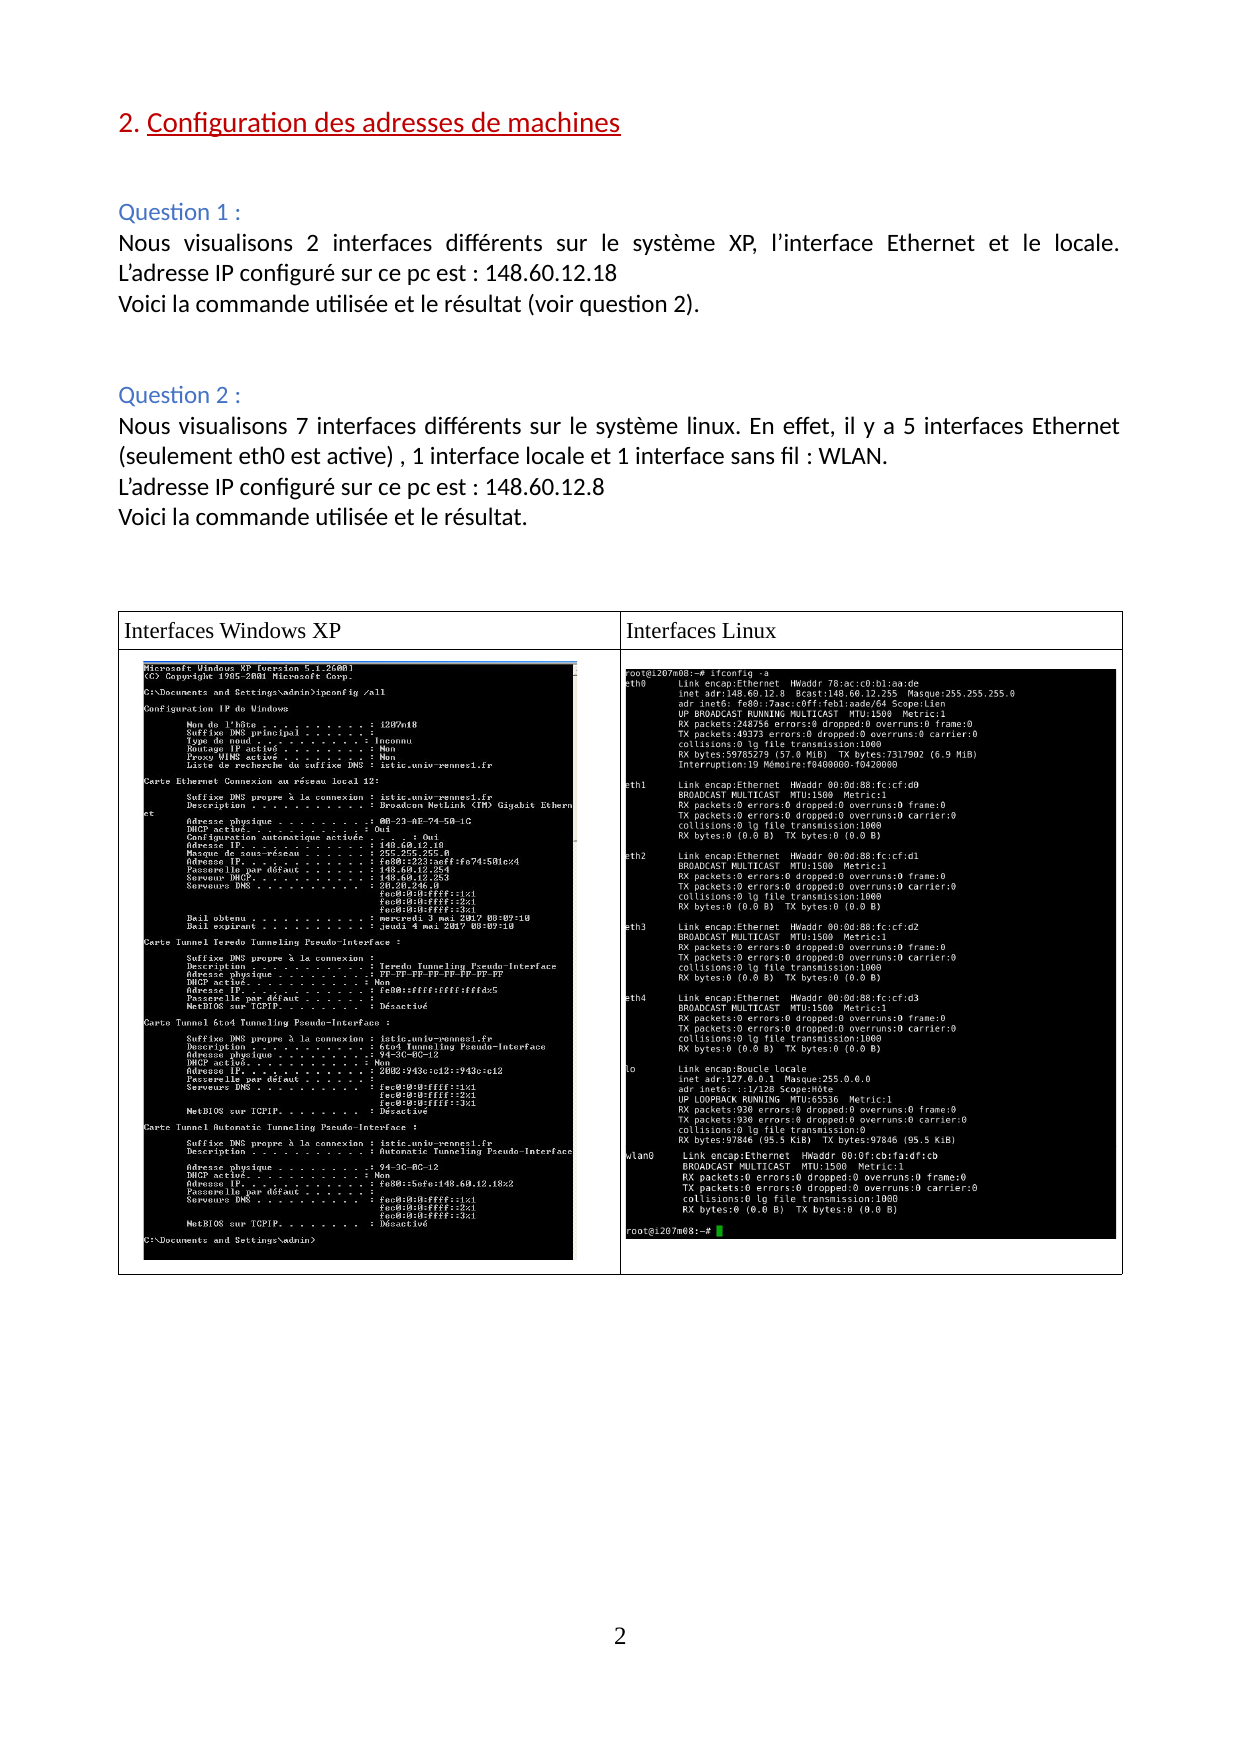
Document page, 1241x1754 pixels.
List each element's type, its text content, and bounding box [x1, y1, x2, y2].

text Nous visualisons 7 interfaces différents sur le système linux. En effet, il y a 5 interfaces Ethernet (seulement eth0 est active) , 1 interface locale et 1 interface sans fil : WLAN. L’adresse IP configuré sur ce pc est : 148.60.12.8 [118, 410, 1122, 501]
text Question 2 : [118, 379, 1122, 410]
text Voici la commande utilisée et le résultat. [118, 501, 1122, 532]
table_header Interfaces Windows XP [119, 612, 620, 649]
text Question 1 : [118, 196, 1122, 227]
table_header Interfaces Linux [621, 612, 1122, 649]
text 2. Configuration des adresses de machines [118, 104, 1122, 139]
text Voici la commande utilisée et le résultat (voir question 2). [118, 288, 1122, 318]
table_cell [119, 650, 620, 1273]
text Nous visualisons 2 interfaces différents sur le système XP, l’interface Ethernet et le locale. L’adresse IP configuré sur ce pc est : 148.60.12.18 [118, 227, 1122, 288]
table_cell [621, 650, 1122, 1273]
